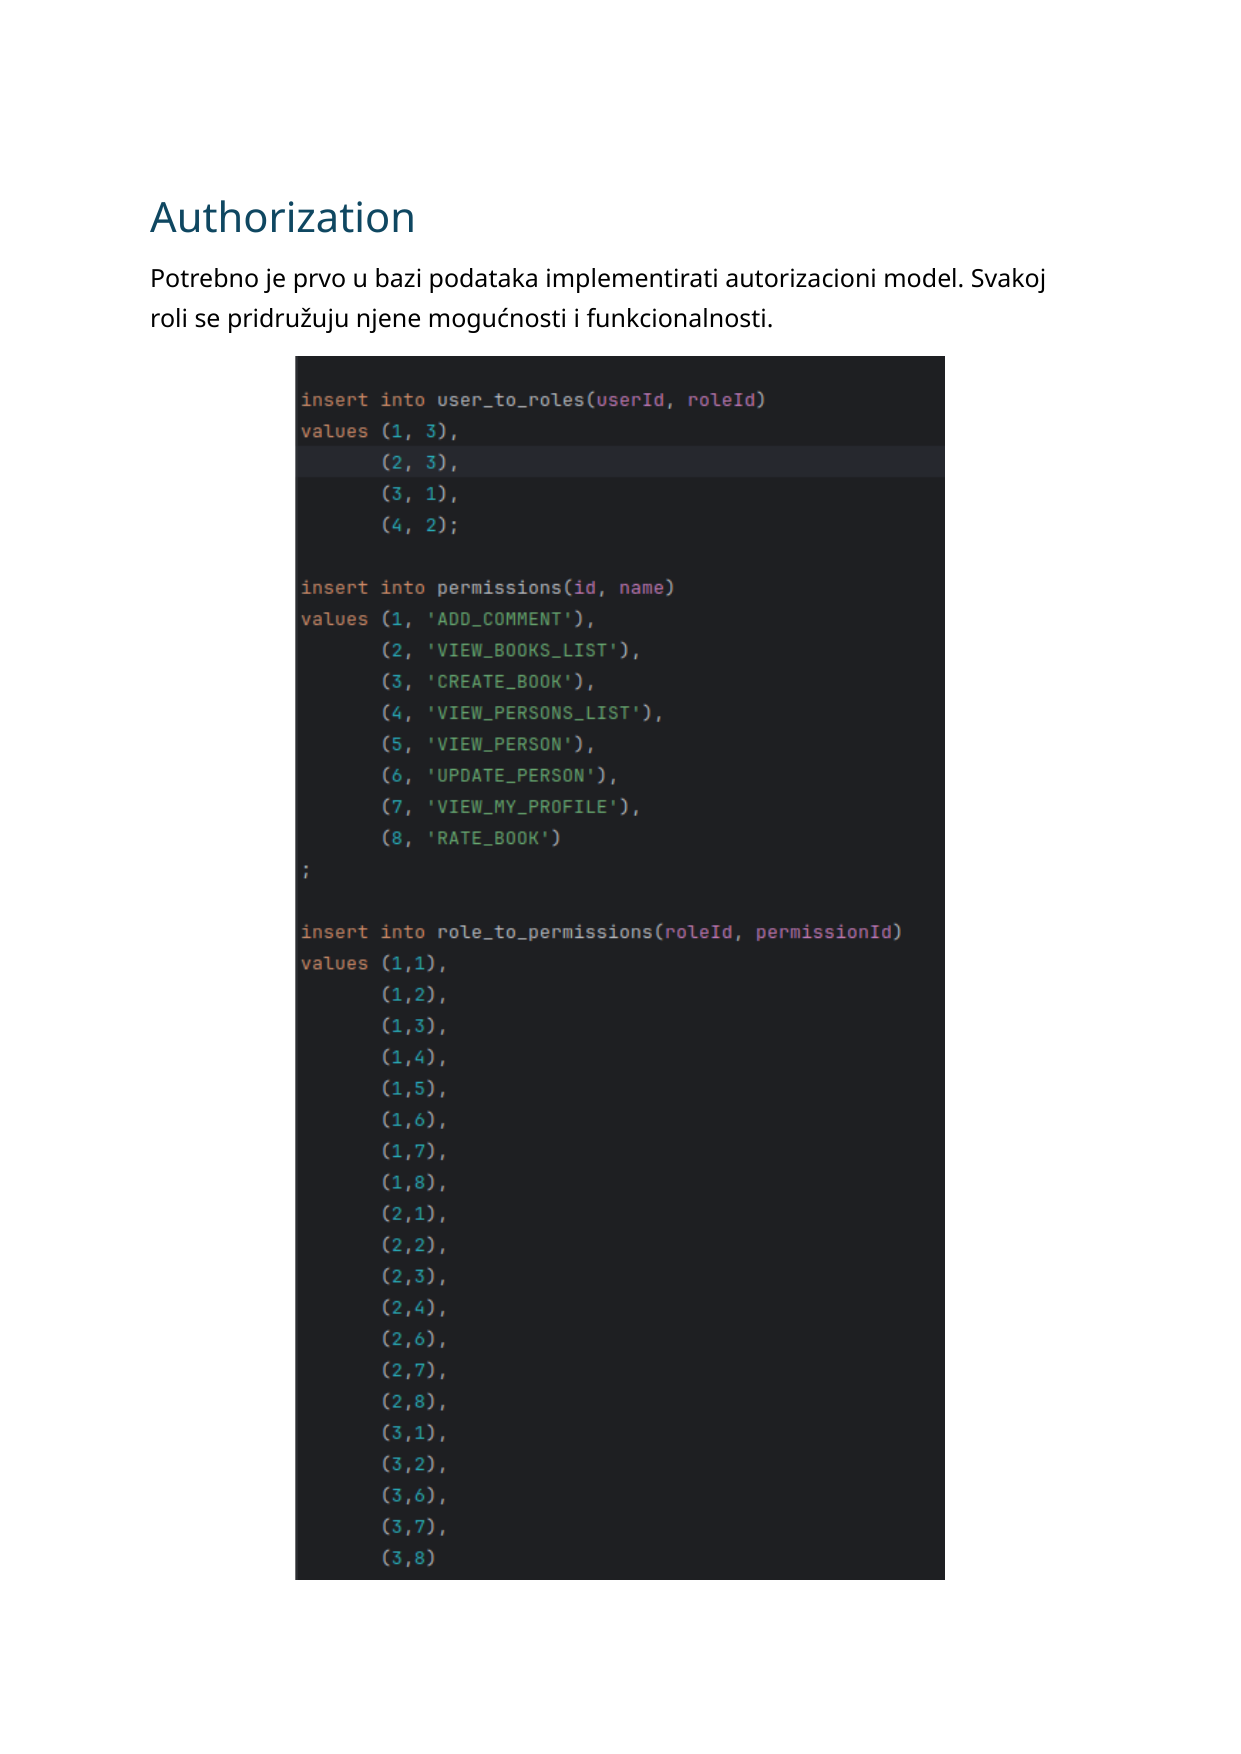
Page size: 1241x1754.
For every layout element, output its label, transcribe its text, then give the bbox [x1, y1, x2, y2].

text Potrebno je prvo u bazi podataka implementirati autorizacioni model. Svakoj roli se pridružuju njene mogućnosti i funkcionalnosti. [150, 261, 1090, 334]
subtitle Authorization [150, 187, 1090, 244]
picture [295, 356, 945, 1580]
